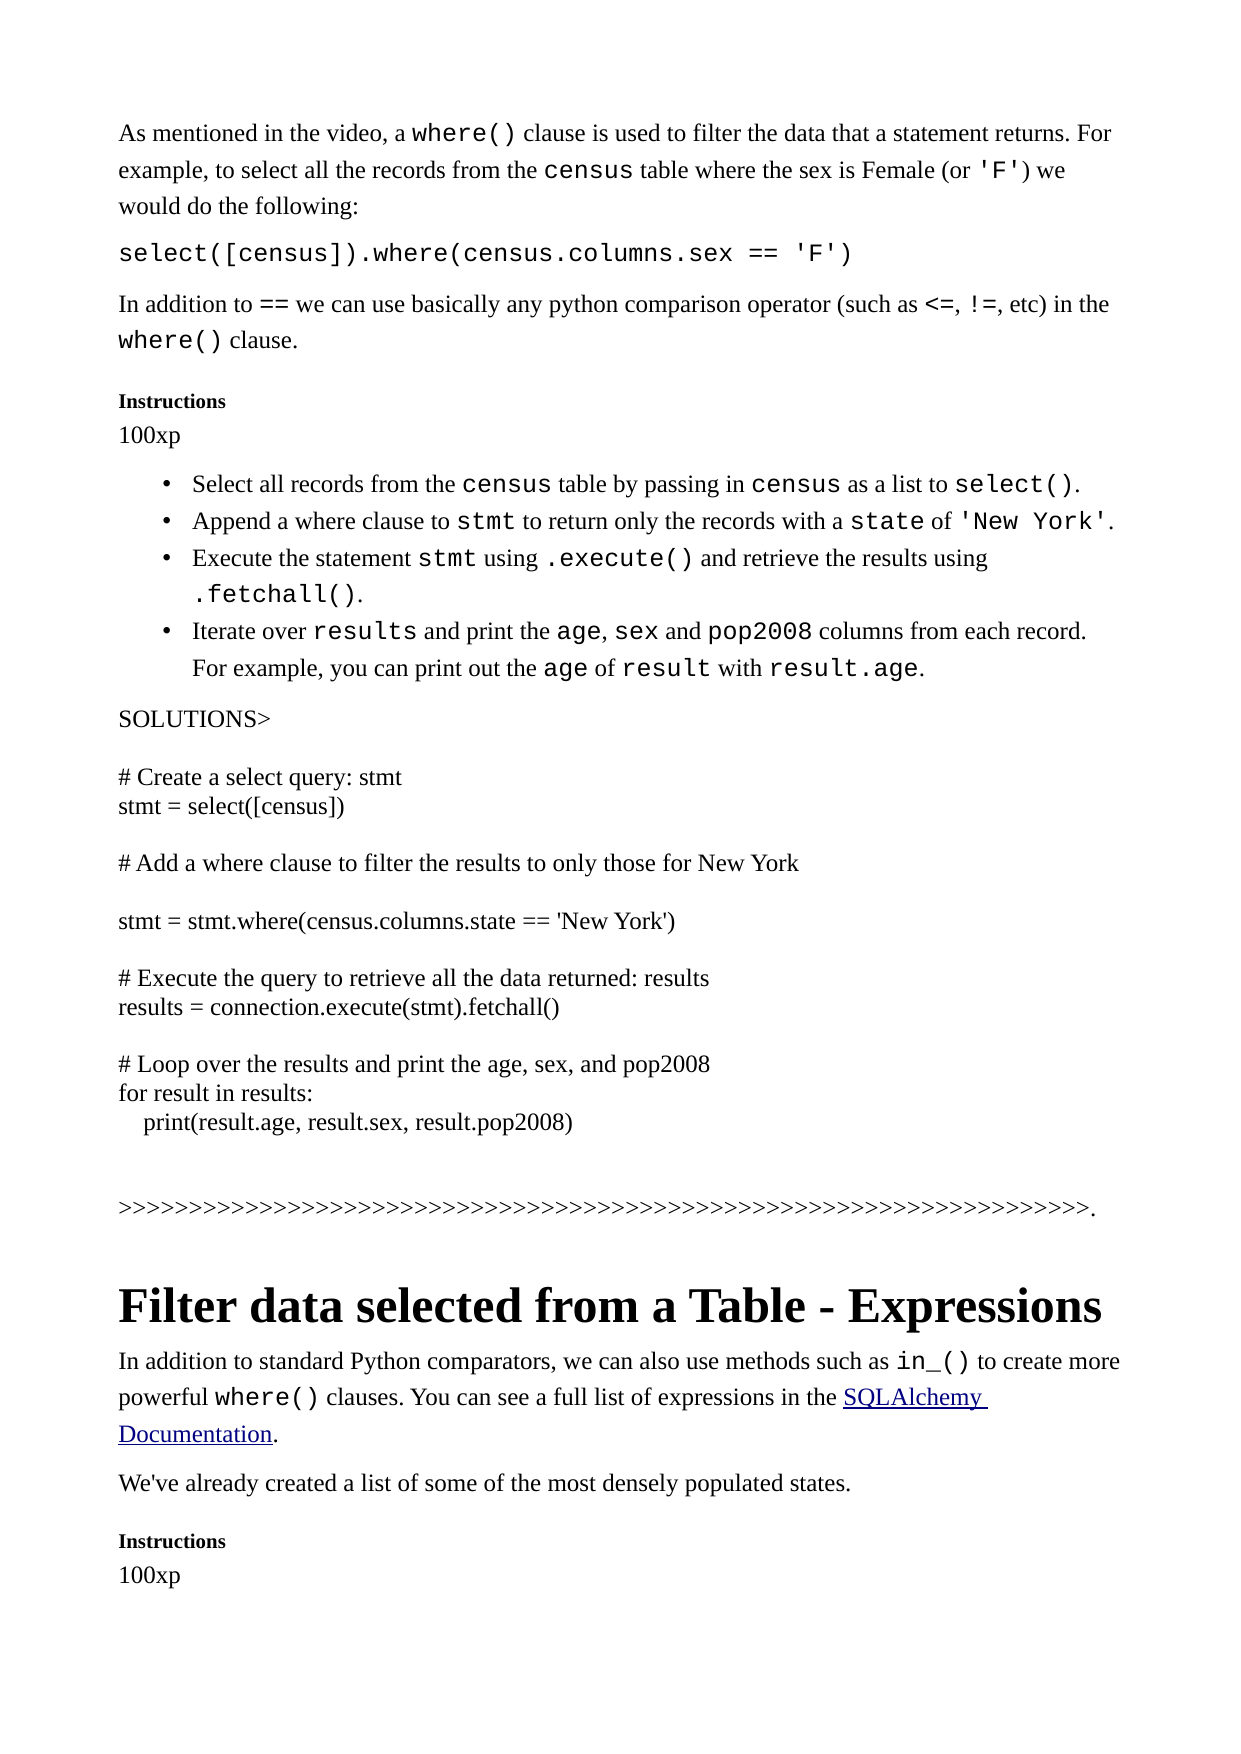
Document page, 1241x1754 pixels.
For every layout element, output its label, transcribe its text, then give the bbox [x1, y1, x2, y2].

list Execute the statement stmt using .execute() and retrieve the results using .fetchall(). [162, 543, 1122, 610]
text stmt = stmt.where(census.columns.state == 'New York') [118, 906, 1122, 934]
text As mentioned in the video, a where() clause is used to filter the data that a statement returns. For example, to select all the records from the census table where the sex is Female (or 'F') we would do the following: [118, 118, 1122, 220]
text In addition to == we can use basically any python comparison operator (such as <=, !=, etc) in the where() clause. [118, 289, 1122, 356]
text 100xp [118, 1560, 1122, 1588]
text # Loop over the results and print the age, sex, and pop2008 [118, 1049, 1122, 1078]
text We've already created a list of some of the most densely populated states. [118, 1468, 1122, 1497]
text select([census]).where(census.columns.sex == 'F') [118, 240, 1122, 269]
list Iterate over results and print the age, sex and pop2008 columns from each record. For example, you can print out the age of result with result.age. [162, 616, 1122, 684]
subtitle Filter data selected from a Table - Expressions [118, 1276, 1122, 1333]
subtitle Instructions [118, 389, 1122, 413]
text # Execute the query to retrieve all the data returned: results [118, 963, 1122, 992]
text results = connection.execute(stmt).fetchall() [118, 992, 1122, 1021]
text # Create a select query: stmt [118, 762, 1122, 791]
text 100xp [118, 420, 1122, 448]
text stmt = select([census]) [118, 791, 1122, 819]
list Select all records from the census table by passing in census as a list to select(). [162, 469, 1122, 500]
text SOLUTIONS> [118, 704, 1122, 733]
text print(result.age, result.sex, result.pop2008) [118, 1107, 1122, 1136]
text for result in results: [118, 1078, 1122, 1107]
text >>>>>>>>>>>>>>>>>>>>>>>>>>>>>>>>>>>>>>>>>>>>>>>>>>>>>>>>>>>>>>>>>>>>>. [118, 1193, 1122, 1222]
text # Add a where clause to filter the results to only those for New York [118, 848, 1122, 877]
list Append a where clause to stmt to return only the records with a state of 'New York'. [162, 506, 1122, 537]
subtitle Instructions [118, 1529, 1122, 1553]
text In addition to standard Python comparators, we can also use methods such as in_() to create more powerful where() clauses. You can see a full list of expressions in the SQLAlchemy Documentation. [118, 1346, 1122, 1448]
